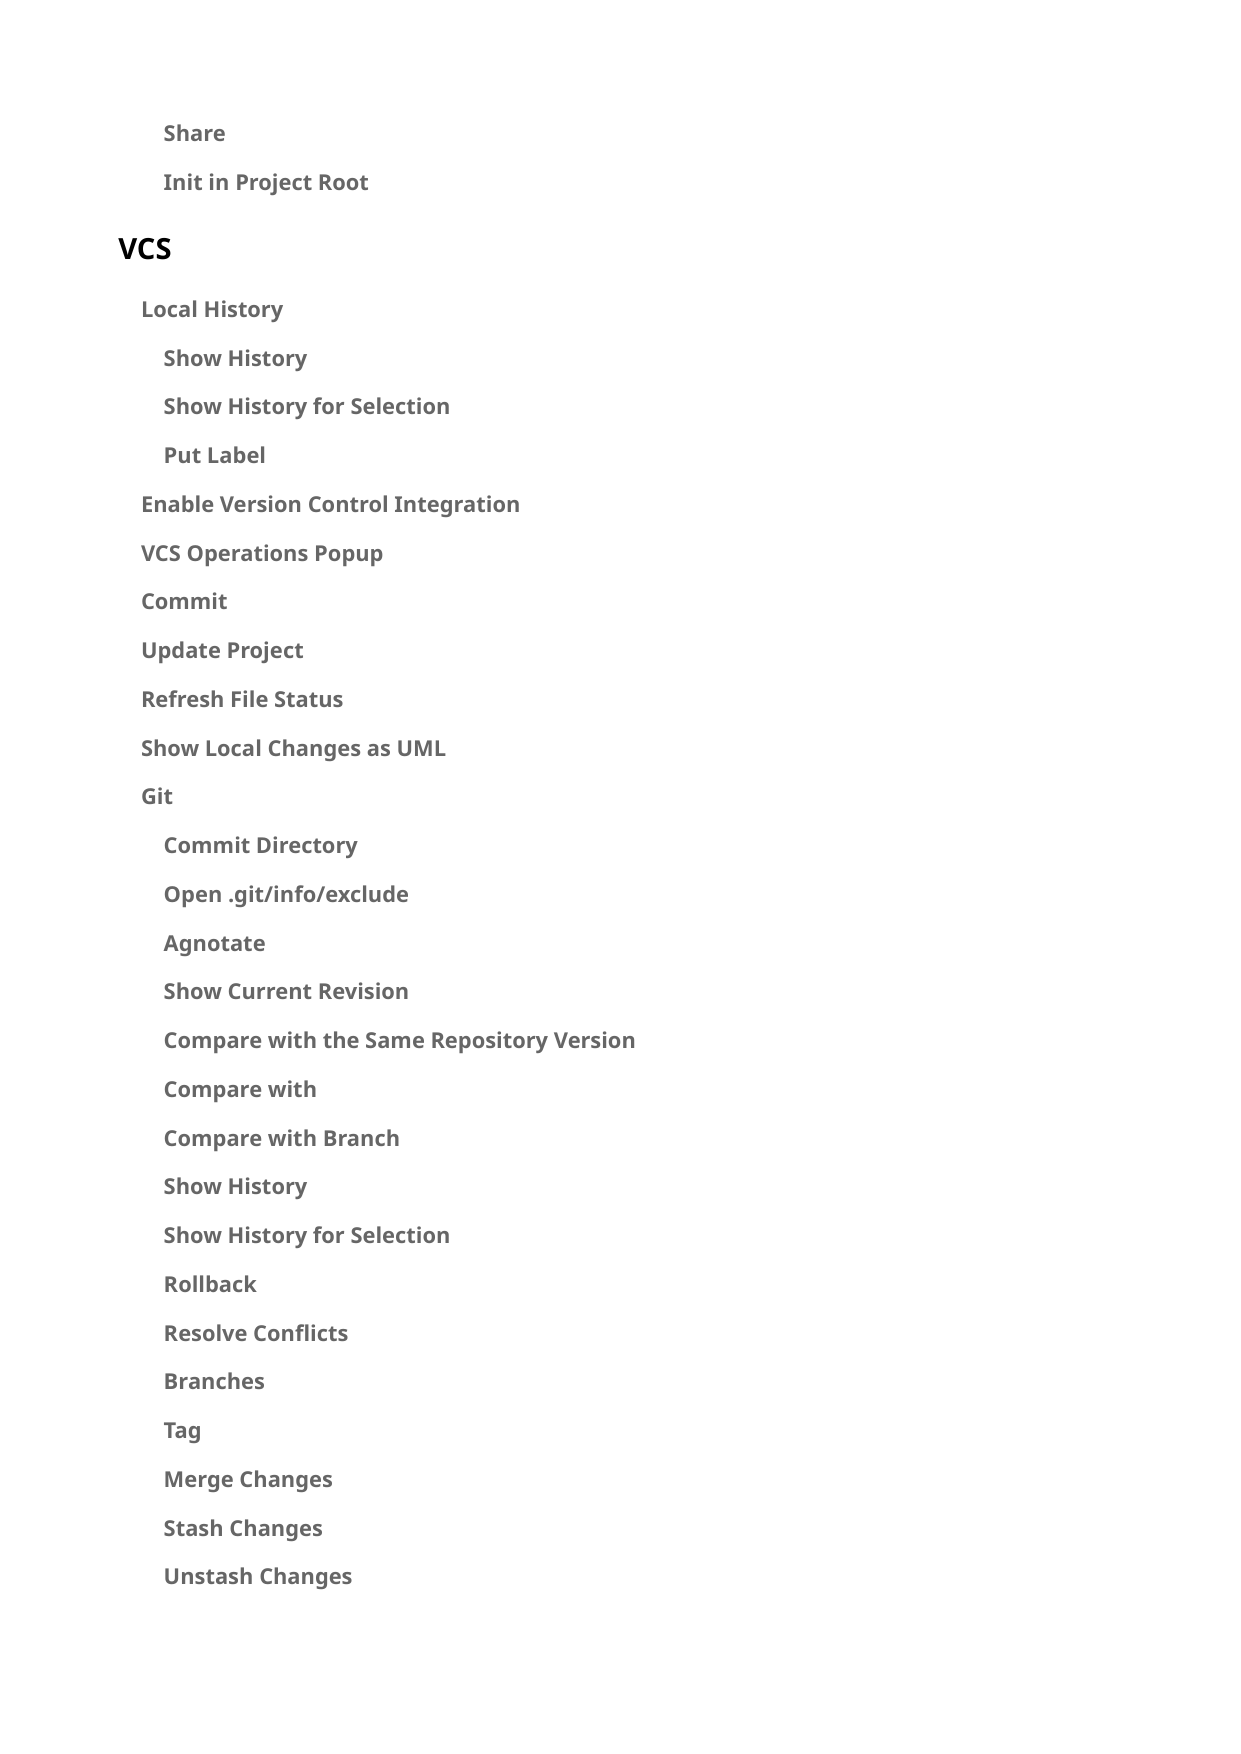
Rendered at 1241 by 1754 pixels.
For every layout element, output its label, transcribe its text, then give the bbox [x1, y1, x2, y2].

text Put Label [118, 440, 1122, 470]
text VCS Operations Popup [118, 538, 1122, 567]
text Show History [118, 1171, 1122, 1201]
text Resolve Conflicts [118, 1318, 1122, 1347]
text Branches [118, 1366, 1122, 1396]
text Git [118, 781, 1122, 811]
text Share [118, 118, 1122, 148]
text Unstash Changes [118, 1561, 1122, 1591]
text Tag [118, 1415, 1122, 1445]
text Show History [118, 343, 1122, 372]
text Refresh File Status [118, 684, 1122, 714]
text Show History for Selection [118, 1220, 1122, 1250]
text Commit [118, 586, 1122, 616]
text Rollback [118, 1269, 1122, 1299]
text Update Project [118, 635, 1122, 665]
text Compare with [118, 1074, 1122, 1104]
text Merge Changes [118, 1464, 1122, 1494]
text Stash Changes [118, 1513, 1122, 1542]
text Compare with the Same Repository Version [118, 1025, 1122, 1055]
text Open .git/info/exclude [118, 879, 1122, 909]
text Commit Directory [118, 830, 1122, 860]
text Show History for Selection [118, 391, 1122, 421]
subtitle VCS [118, 228, 1122, 268]
text Init in Project Root [118, 167, 1122, 197]
text Local History [118, 294, 1122, 324]
text Show Local Changes as UML [118, 733, 1122, 762]
text Show Current Revision [118, 976, 1122, 1006]
text Enable Version Control Integration [118, 489, 1122, 519]
text Agnotate [118, 928, 1122, 957]
text Compare with Branch [118, 1123, 1122, 1152]
